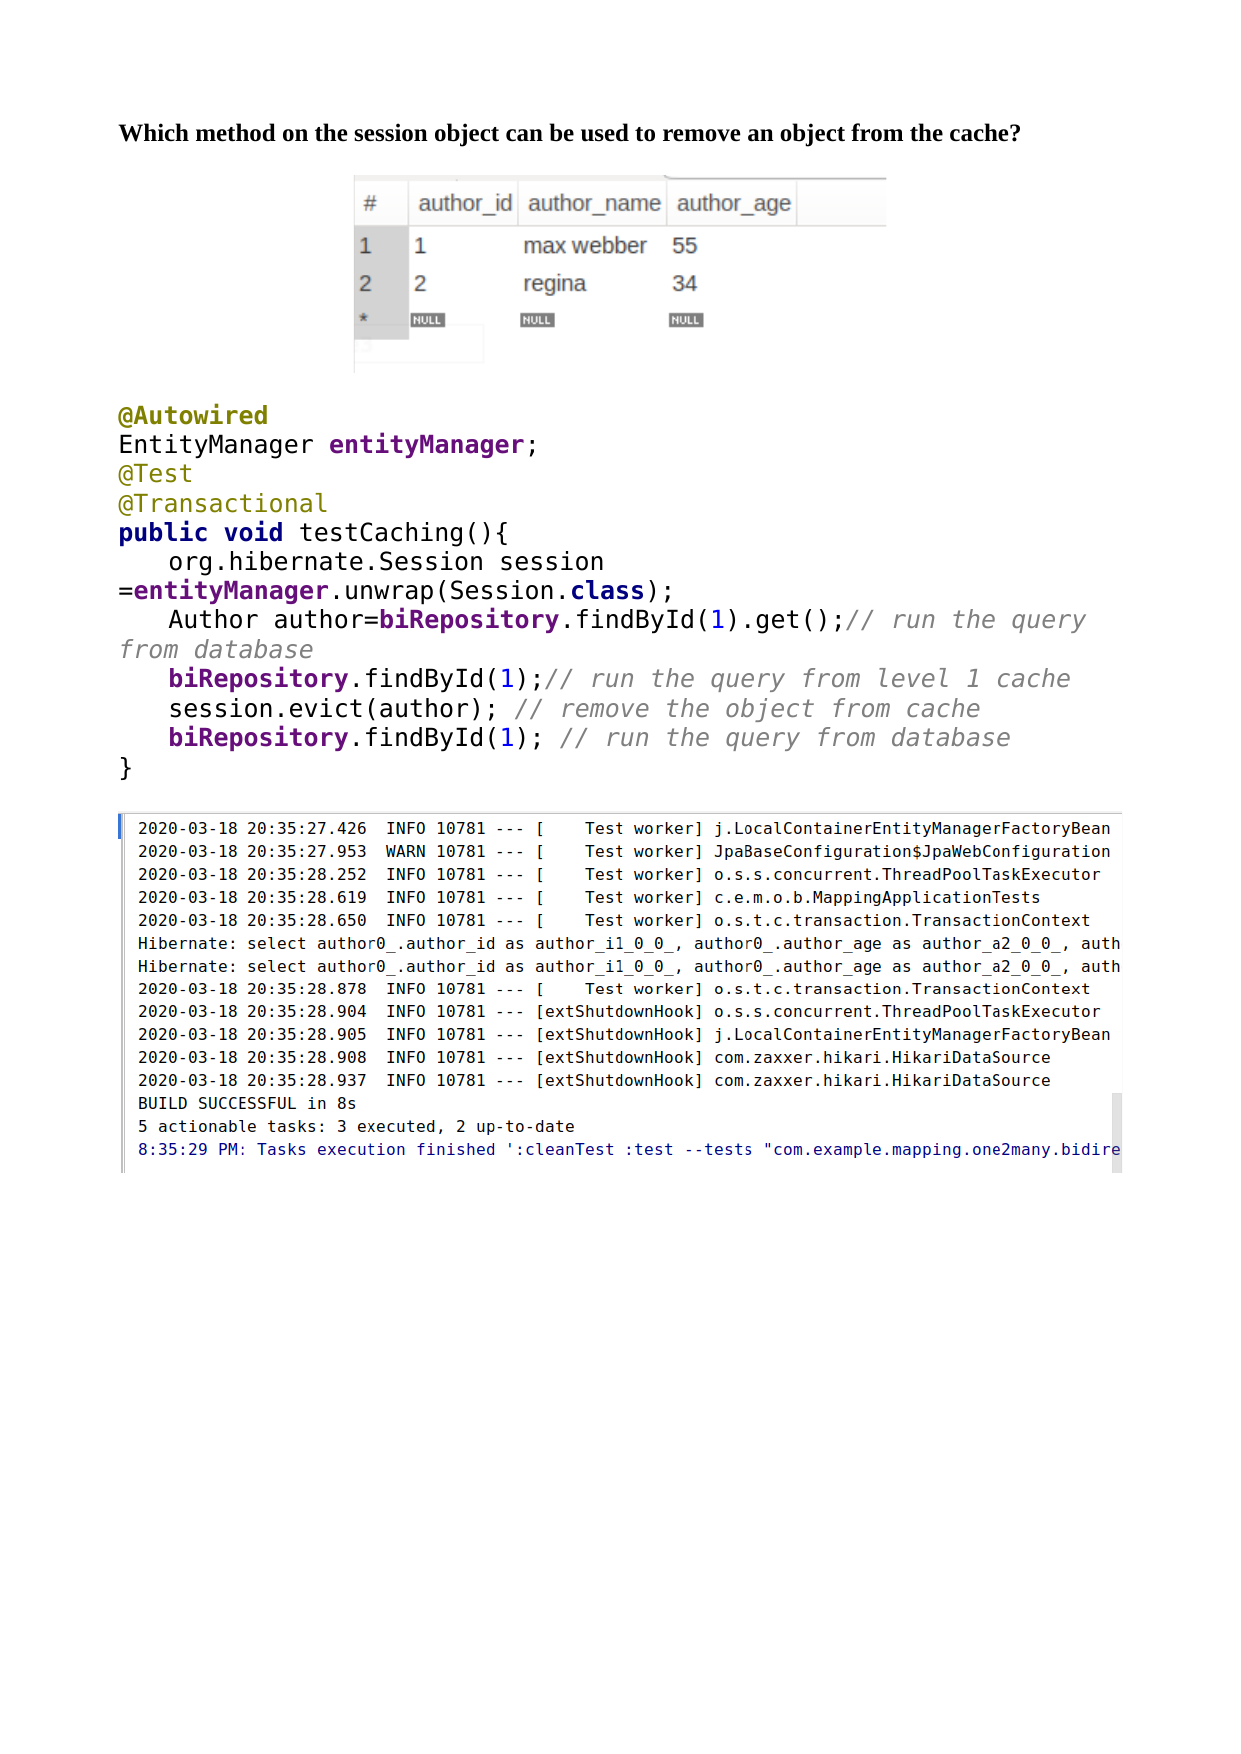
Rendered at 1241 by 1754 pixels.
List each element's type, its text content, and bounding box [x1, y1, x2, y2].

text biRepository.findById(1);// run the query from level 1 cache [118, 664, 1122, 694]
picture [353, 175, 887, 373]
text @Test [118, 459, 1122, 489]
text @Autowired [118, 401, 1122, 430]
text EntityManager entityManager; [118, 430, 1122, 459]
text Which method on the session object can be used to remove an object from the cache? [118, 118, 1122, 147]
text Author author=biRepository.findById(1).get();// run the query from database [118, 606, 1122, 664]
text biRepository.findById(1); // run the query from database [118, 723, 1122, 753]
picture [118, 811, 1123, 1173]
text } [118, 753, 1122, 782]
text public void testCaching(){ [118, 518, 1122, 547]
text org.hibernate.Session session =entityManager.unwrap(Session.class); [118, 547, 1122, 606]
text session.evict(author); // remove the object from cache [118, 694, 1122, 723]
text @Transactional [118, 489, 1122, 518]
